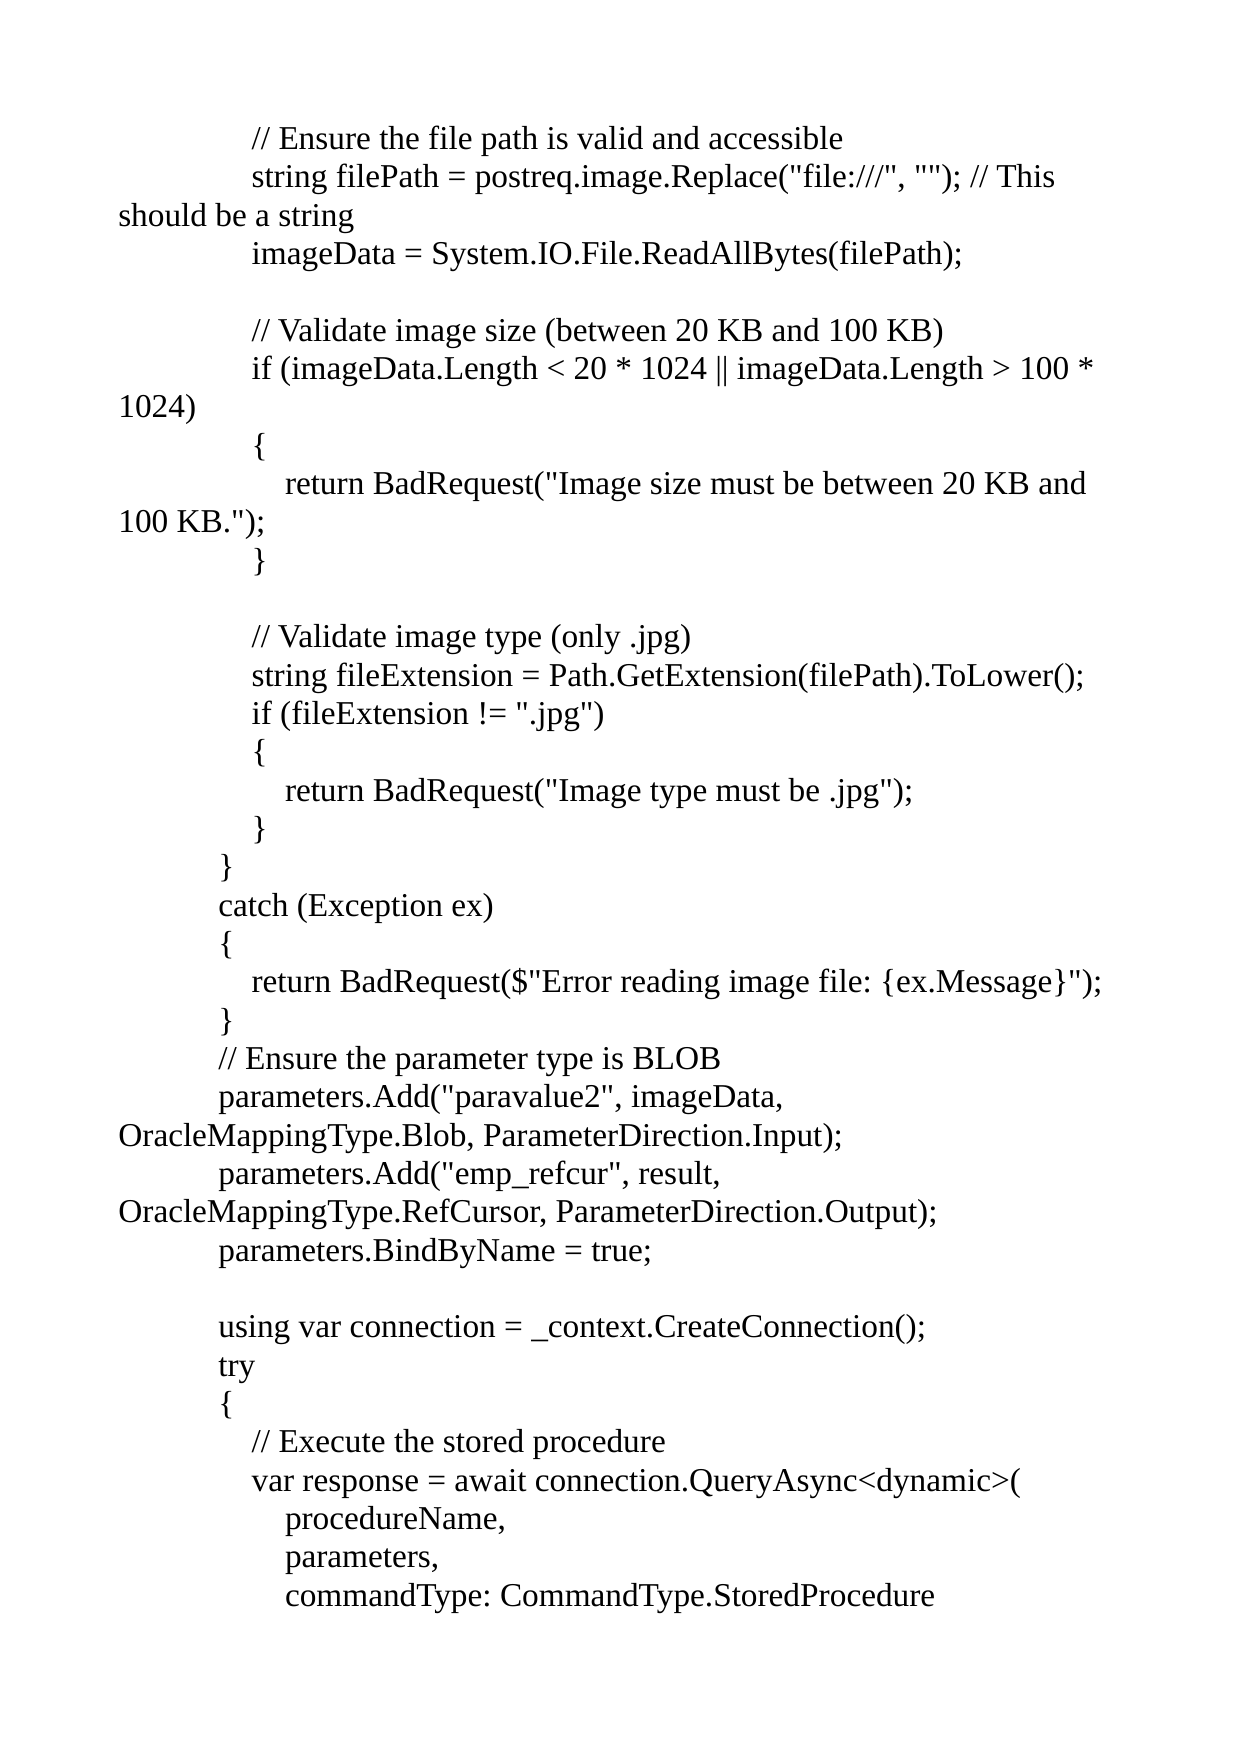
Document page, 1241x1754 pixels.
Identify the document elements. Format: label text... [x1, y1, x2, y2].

text var response = await connection.QueryAsync<dynamic>( [118, 1460, 1122, 1498]
text { [118, 1383, 1122, 1421]
text procedureName, [118, 1498, 1122, 1536]
text if (fileExtension != ".jpg") [118, 693, 1122, 731]
text { [118, 425, 1122, 463]
text string fileExtension = Path.GetExtension(filePath).ToLower(); [118, 655, 1122, 693]
text // Validate image size (between 20 KB and 100 KB) [118, 310, 1122, 348]
text { [118, 923, 1122, 961]
text string filePath = postreq.image.Replace("file:///", ""); // This should be a string [118, 156, 1122, 233]
text return BadRequest("Image size must be between 20 KB and 100 KB."); [118, 463, 1122, 540]
text return BadRequest($"Error reading image file: {ex.Message}"); [118, 961, 1122, 1000]
text using var connection = _context.CreateConnection(); [118, 1306, 1122, 1345]
text imageData = System.IO.File.ReadAllBytes(filePath); [118, 233, 1122, 271]
text { [118, 731, 1122, 770]
text catch (Exception ex) [118, 885, 1122, 923]
text parameters, [118, 1536, 1122, 1575]
text // Ensure the parameter type is BLOB [118, 1038, 1122, 1076]
text // Ensure the file path is valid and accessible [118, 118, 1122, 156]
text } [118, 1000, 1122, 1038]
text return BadRequest("Image type must be .jpg"); [118, 770, 1122, 808]
text } [118, 540, 1122, 578]
text commandType: CommandType.StoredProcedure [118, 1575, 1122, 1613]
text try [118, 1345, 1122, 1383]
text // Validate image type (only .jpg) [118, 616, 1122, 655]
text // Execute the stored procedure [118, 1421, 1122, 1460]
text } [118, 808, 1122, 846]
text parameters.BindByName = true; [118, 1230, 1122, 1268]
text parameters.Add("emp_refcur", result, OracleMappingType.RefCursor, ParameterDirection.Output); [118, 1153, 1122, 1230]
text if (imageData.Length < 20 * 1024 || imageData.Length > 100 * 1024) [118, 348, 1122, 425]
text parameters.Add("paravalue2", imageData, OracleMappingType.Blob, ParameterDirection.Input); [118, 1076, 1122, 1153]
text } [118, 846, 1122, 885]
